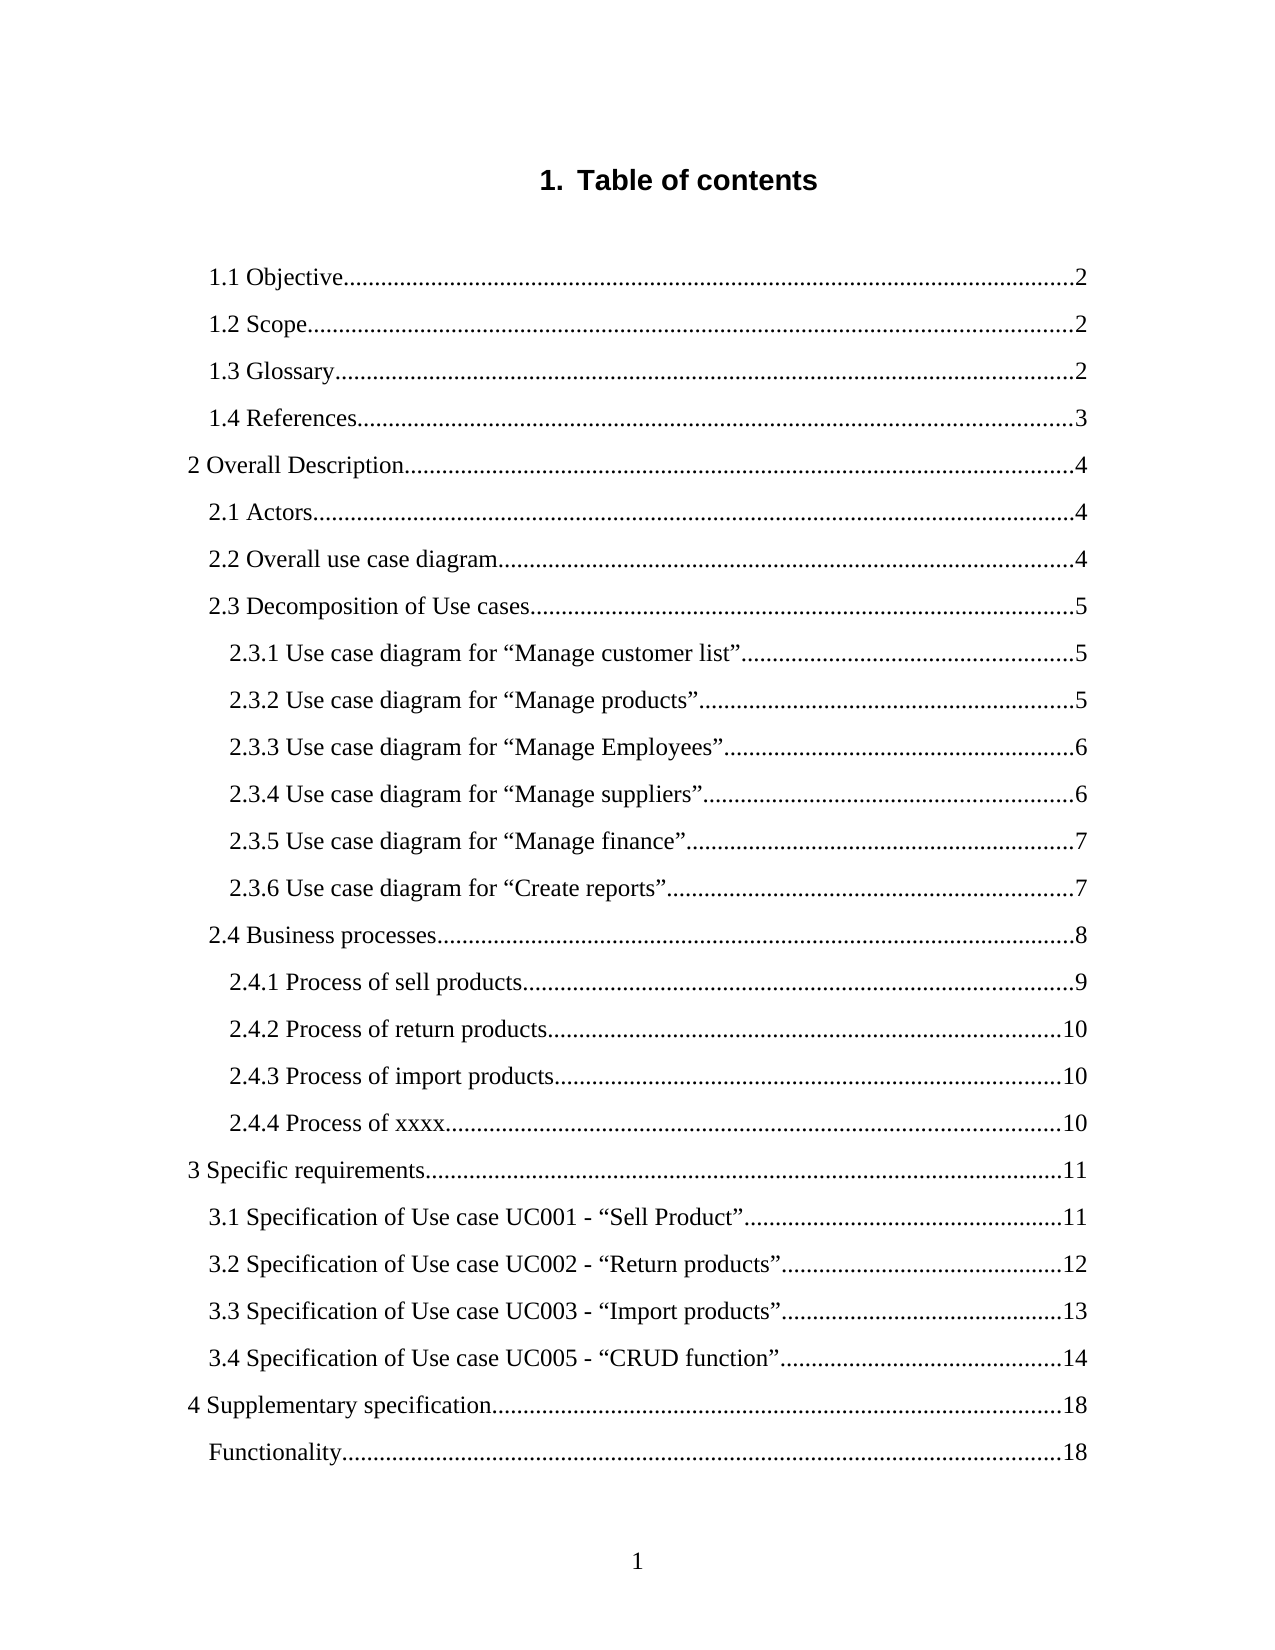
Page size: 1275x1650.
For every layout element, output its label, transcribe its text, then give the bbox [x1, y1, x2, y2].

text 2.4 Business processes 8 [208, 920, 1087, 949]
text 2 Overall Description 4 [187, 450, 1087, 479]
text 2.4.3 Process of import products 10 [229, 1061, 1087, 1089]
text 1.3 Glossary 2 [208, 356, 1087, 385]
text 2.1 Actors 4 [208, 497, 1087, 526]
text 3.1 Specification of Use case UC001 - “Sell Product” 11 [208, 1202, 1087, 1231]
text 2.3.6 Use case diagram for “Create reports” 7 [229, 873, 1087, 902]
text 1.4 References 3 [208, 403, 1087, 432]
text 2.3.3 Use case diagram for “Manage Employees” 6 [229, 732, 1087, 761]
text 1.1 Objective 2 [208, 262, 1087, 291]
text 2.3 Decomposition of Use cases 5 [208, 591, 1087, 620]
text 2.3.1 Use case diagram for “Manage customer list” 5 [229, 638, 1087, 667]
text 2.4.4 Process of xxxx 10 [229, 1108, 1087, 1137]
text 3.3 Specification of Use case UC003 - “Import products” 13 [208, 1296, 1087, 1324]
text 3.4 Specification of Use case UC005 - “CRUD function” 14 [208, 1343, 1087, 1371]
text 2.2 Overall use case diagram 4 [208, 544, 1087, 573]
text 3.2 Specification of Use case UC002 - “Return products” 12 [208, 1249, 1087, 1277]
text 1.2 Scope 2 [208, 309, 1087, 338]
text 2.4.1 Process of sell products 9 [229, 967, 1087, 996]
subtitle Table of contents [270, 162, 1087, 196]
text 4 Supplementary specification 18 [187, 1390, 1087, 1418]
text 3 Specific requirements 11 [187, 1155, 1087, 1183]
text Functionality 18 [208, 1437, 1087, 1465]
text 2.3.5 Use case diagram for “Manage finance” 7 [229, 826, 1087, 855]
text 2.3.4 Use case diagram for “Manage suppliers” 6 [229, 779, 1087, 808]
text 2.3.2 Use case diagram for “Manage products” 5 [229, 685, 1087, 714]
text 2.4.2 Process of return products 10 [229, 1014, 1087, 1043]
